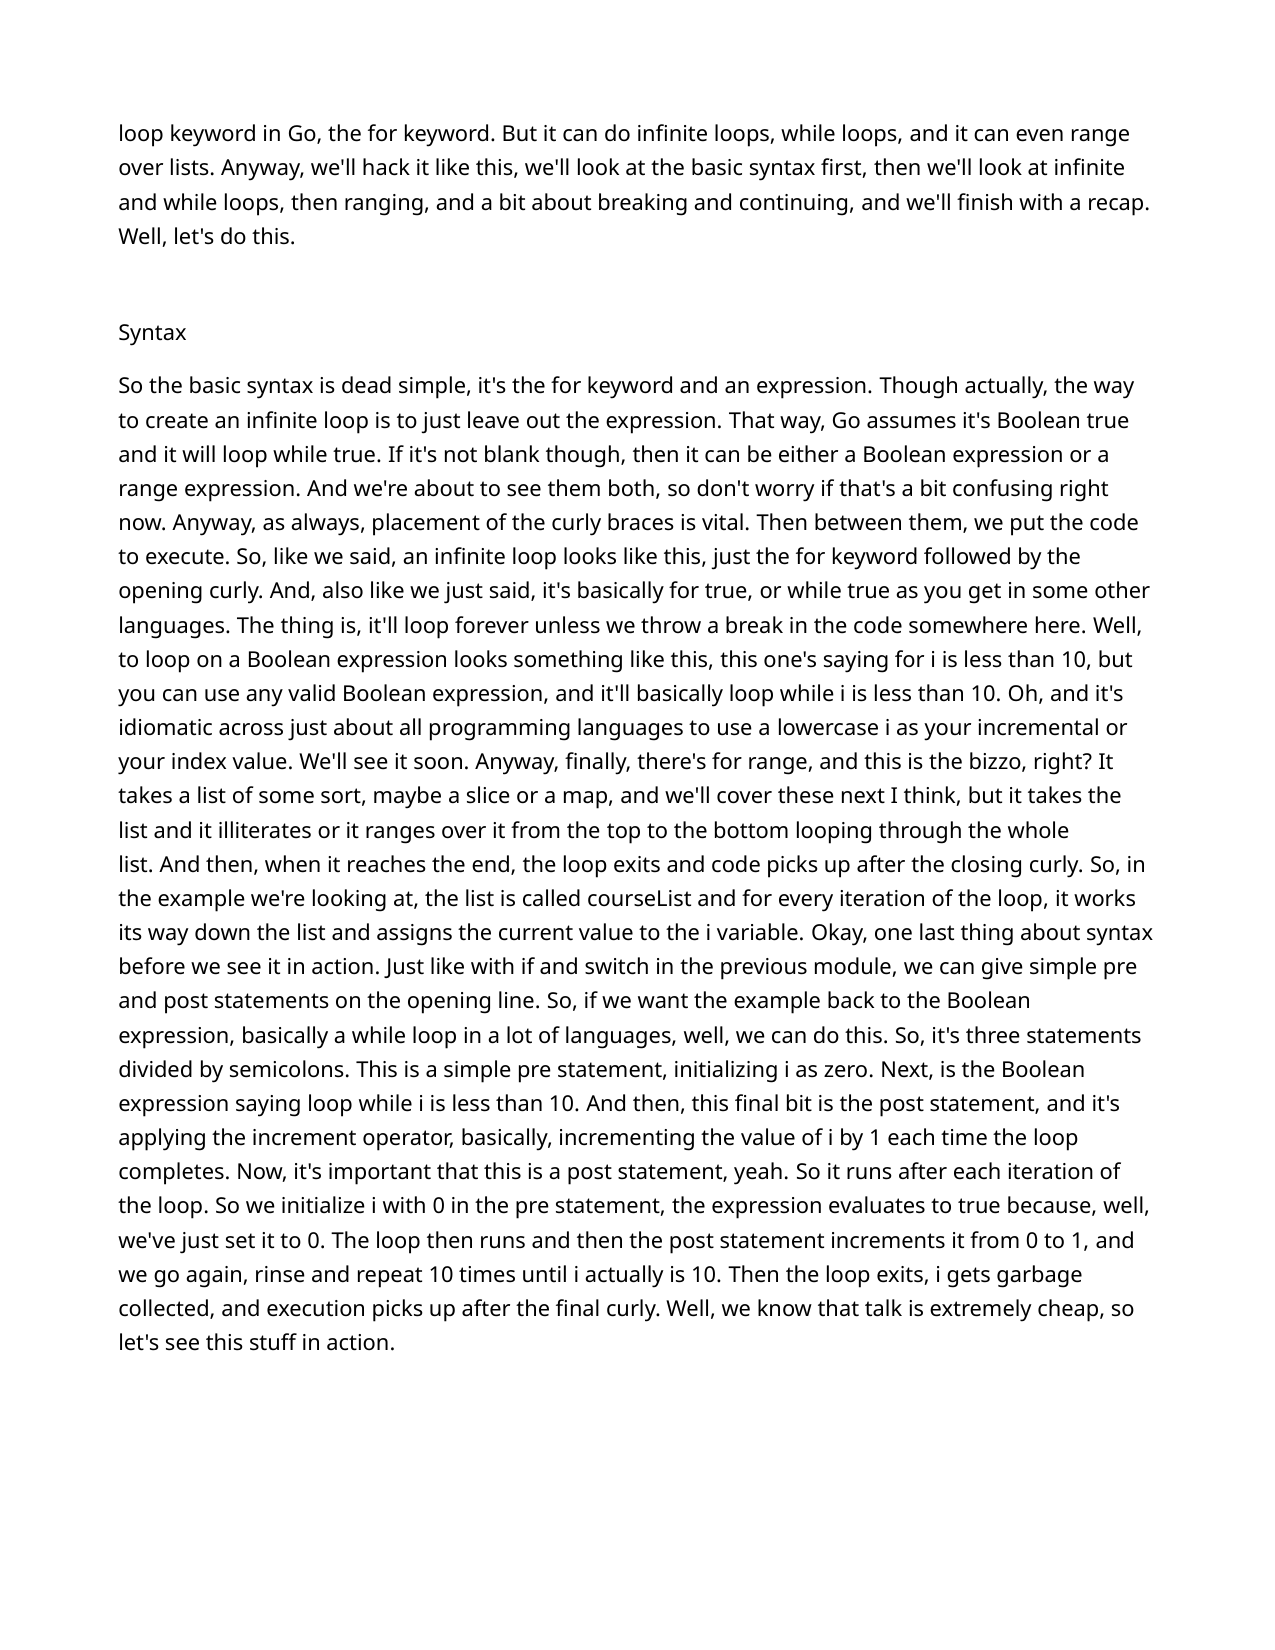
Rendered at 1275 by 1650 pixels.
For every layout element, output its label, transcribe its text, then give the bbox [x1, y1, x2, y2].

text loop keyword in Go, the for keyword. But it can do infinite loops, while loops, and it can even range over lists. Anyway, we'll hack it like this, we'll look at the basic syntax first, then we'll look at infinite and while loops, then ranging, and a bit about breaking and continuing, and we'll finish with a recap. Well, let's do this. [118, 118, 1157, 250]
subtitle Syntax [118, 317, 1157, 347]
text So the basic syntax is dead simple, it's the for keyword and an expression. Though actually, the way to create an infinite loop is to just leave out the expression. That way, Go assumes it's Boolean true and it will loop while true. If it's not blank though, then it can be either a Boolean expression or a range expression. And we're about to see them both, so don't worry if that's a bit confusing right now. Anyway, as always, placement of the curly braces is vital. Then between them, we put the code to execute. So, like we said, an infinite loop looks like this, just the for keyword followed by the opening curly. And, also like we just said, it's basically for true, or while true as you get in some other languages. The thing is, it'll loop forever unless we throw a break in the code somewhere here. Well, to loop on a Boolean expression looks something like this, this one's saying for i is less than 10, but you can use any valid Boolean expression, and it'll basically loop while i is less than 10. Oh, and it's idiomatic across just about all programming languages to use a lowercase i as your incremental or your index value. We'll see it soon. Anyway, finally, there's for range, and this is the bizzo, right? It takes a list of some sort, maybe a slice or a map, and we'll cover these next I think, but it takes the list and it illiterates or it ranges over it from the top to the bottom looping through the whole list. And then, when it reaches the end, the loop exits and code picks up after the closing curly. So, in the example we're looking at, the list is called courseList and for every iteration of the loop, it works its way down the list and assigns the current value to the i variable. Okay, one last thing about syntax before we see it in action. Just like with if and switch in the previous module, we can give simple pre and post statements on the opening line. So, if we want the example back to the Boolean expression, basically a while loop in a lot of languages, well, we can do this. So, it's three statements divided by semicolons. This is a simple pre statement, initializing i as zero. Next, is the Boolean expression saying loop while i is less than 10. And then, this final bit is the post statement, and it's applying the increment operator, basically, incrementing the value of i by 1 each time the loop completes. Now, it's important that this is a post statement, yeah. So it runs after each iteration of the loop. So we initialize i with 0 in the pre statement, the expression evaluates to true because, well, we've just set it to 0. The loop then runs and then the post statement increments it from 0 to 1, and we go again, rinse and repeat 10 times until i actually is 10. Then the loop exits, i gets garbage collected, and execution picks up after the final curly. Well, we know that talk is extremely cheap, so let's see this stuff in action. [118, 371, 1157, 1357]
